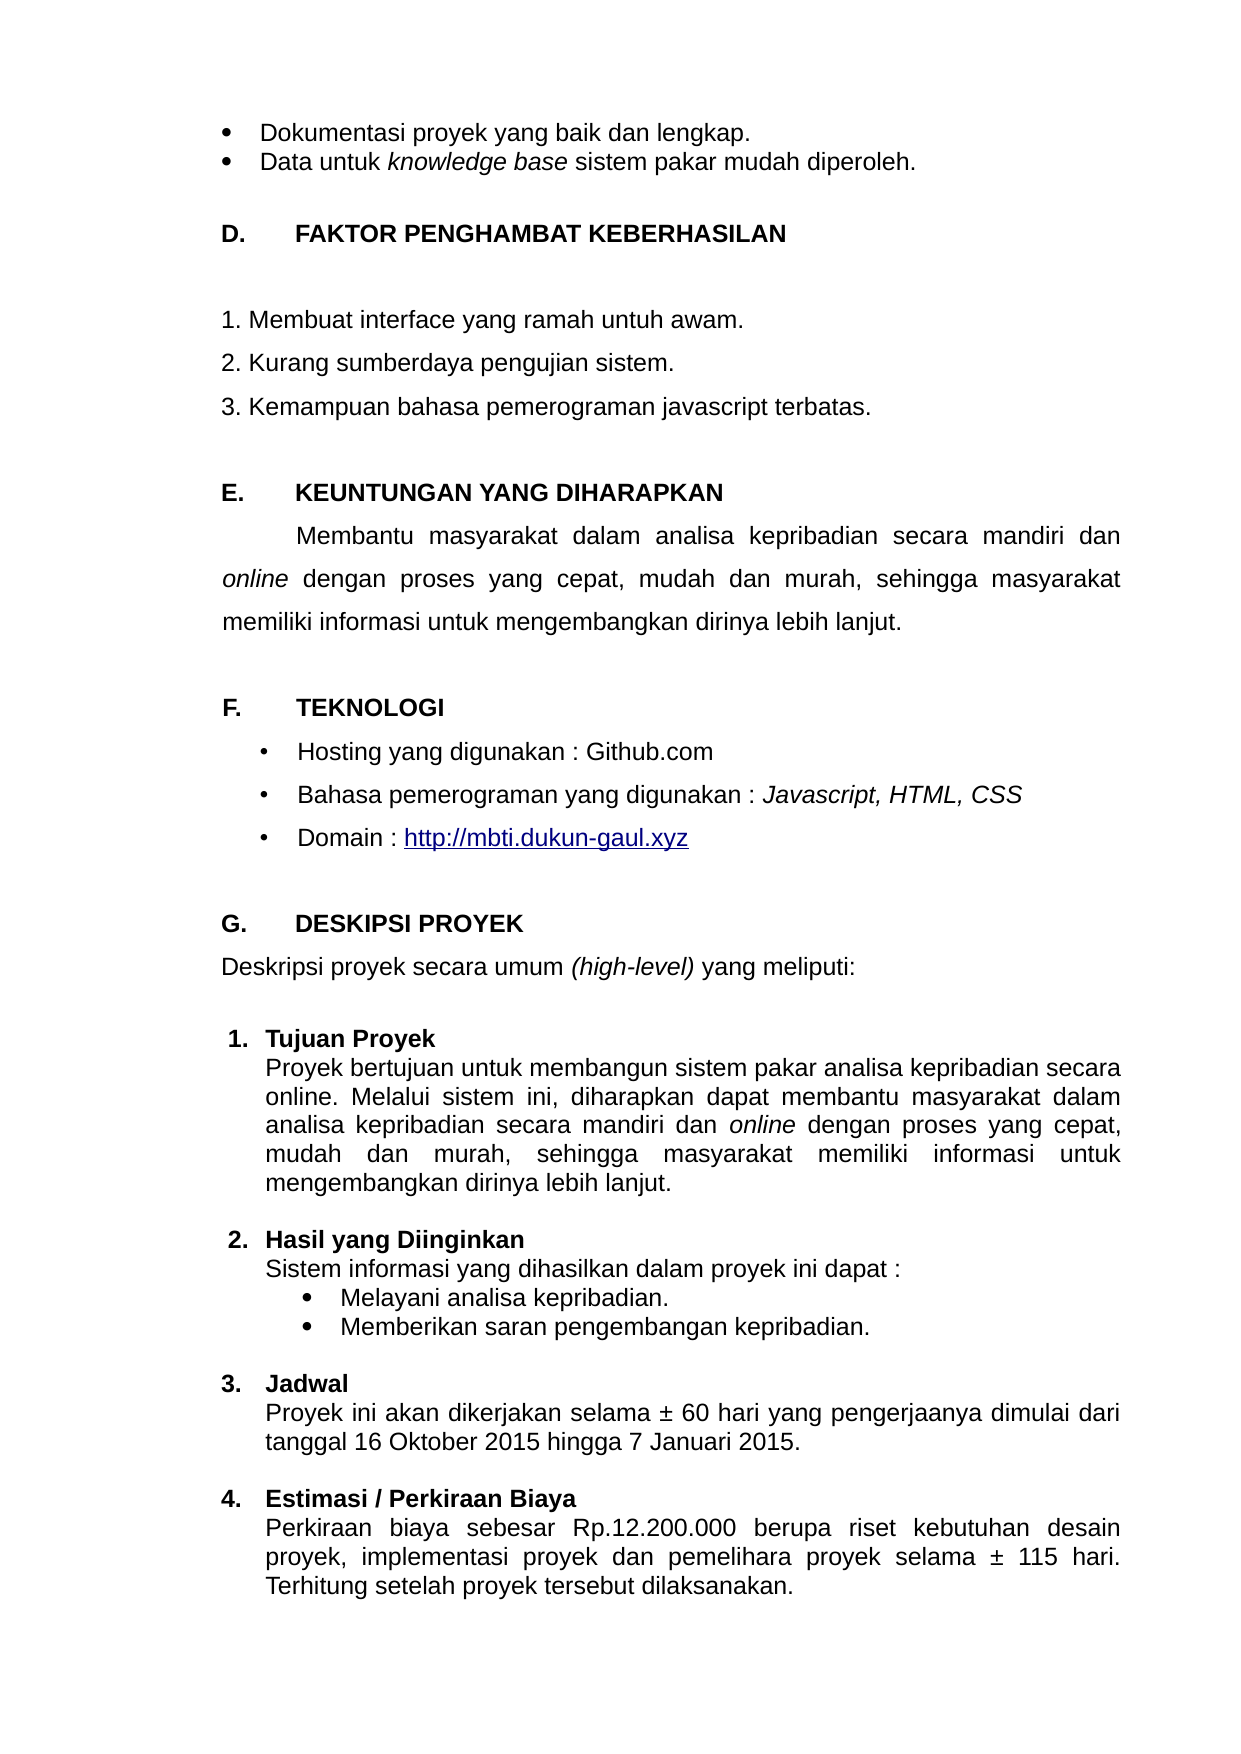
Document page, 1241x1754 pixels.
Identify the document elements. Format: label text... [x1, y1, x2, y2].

text Membantu masyarakat dalam analisa kepribadian secara mandiri dan online dengan proses yang cepat, mudah dan murah, sehingga masyarakat memiliki informasi untuk mengembangkan dirinya lebih lanjut. [222, 521, 1122, 636]
list F. TEKNOLOGI [184, 693, 1122, 722]
text D. FAKTOR PENGHAMBAT KEBERHASILAN [147, 219, 1122, 248]
text Proyek bertujuan untuk membangun sistem pakar analisa kepribadian secara online. Melalui sistem ini, diharapkan dapat membantu masyarakat dalam analisa kepribadian secara mandiri dan online dengan proses yang cepat, mudah dan murah, sehingga masyarakat memiliki informasi untuk mengembangkan dirinya lebih lanjut. [265, 1053, 1122, 1197]
text Deskripsi proyek secara umum (high-level) yang meliputi: [147, 952, 1122, 981]
list Estimasi / Perkiraan Biaya [221, 1484, 1122, 1513]
text 3. Kemampuan bahasa pemerograman javascript terbatas. [147, 391, 1122, 420]
list Domain : http://mbti.dukun-gaul.xyz [259, 823, 1122, 852]
text Proyek ini akan dikerjakan selama ± 60 hari yang pengerjaanya dimulai dari tanggal 16 Oktober 2015 hingga 7 Januari 2015. [265, 1398, 1122, 1456]
text 1. Membuat interface yang ramah untuh awam. [147, 305, 1122, 334]
text E. KEUNTUNGAN YANG DIHARAPKAN [147, 478, 1122, 506]
list Jadwal [221, 1369, 1122, 1398]
list Hosting yang digunakan : Github.com [259, 736, 1122, 765]
list Hasil yang Diinginkan [228, 1226, 1122, 1254]
text Perkiraan biaya sebesar Rp.12.200.000 berupa riset kebutuhan desain proyek, implementasi proyek dan pemelihara proyek selama ± 115 hari. Terhitung setelah proyek tersebut dilaksanakan. [265, 1513, 1122, 1599]
list Tujuan Proyek [228, 1024, 1122, 1053]
text G. DESKIPSI PROYEK [147, 909, 1122, 938]
list Dokumentasi proyek yang baik dan lengkap. [222, 118, 1122, 147]
list Memberikan saran pengembangan kepribadian. [303, 1312, 1122, 1341]
text 2. Kurang sumberdaya pengujian sistem. [147, 348, 1122, 377]
list Data untuk knowledge base sistem pakar mudah diperoleh. [222, 147, 1122, 176]
list Bahasa pemerograman yang digunakan : Javascript, HTML, CSS [259, 780, 1122, 808]
text Sistem informasi yang dihasilkan dalam proyek ini dapat : [265, 1254, 1122, 1283]
list Melayani analisa kepribadian. [303, 1283, 1122, 1312]
